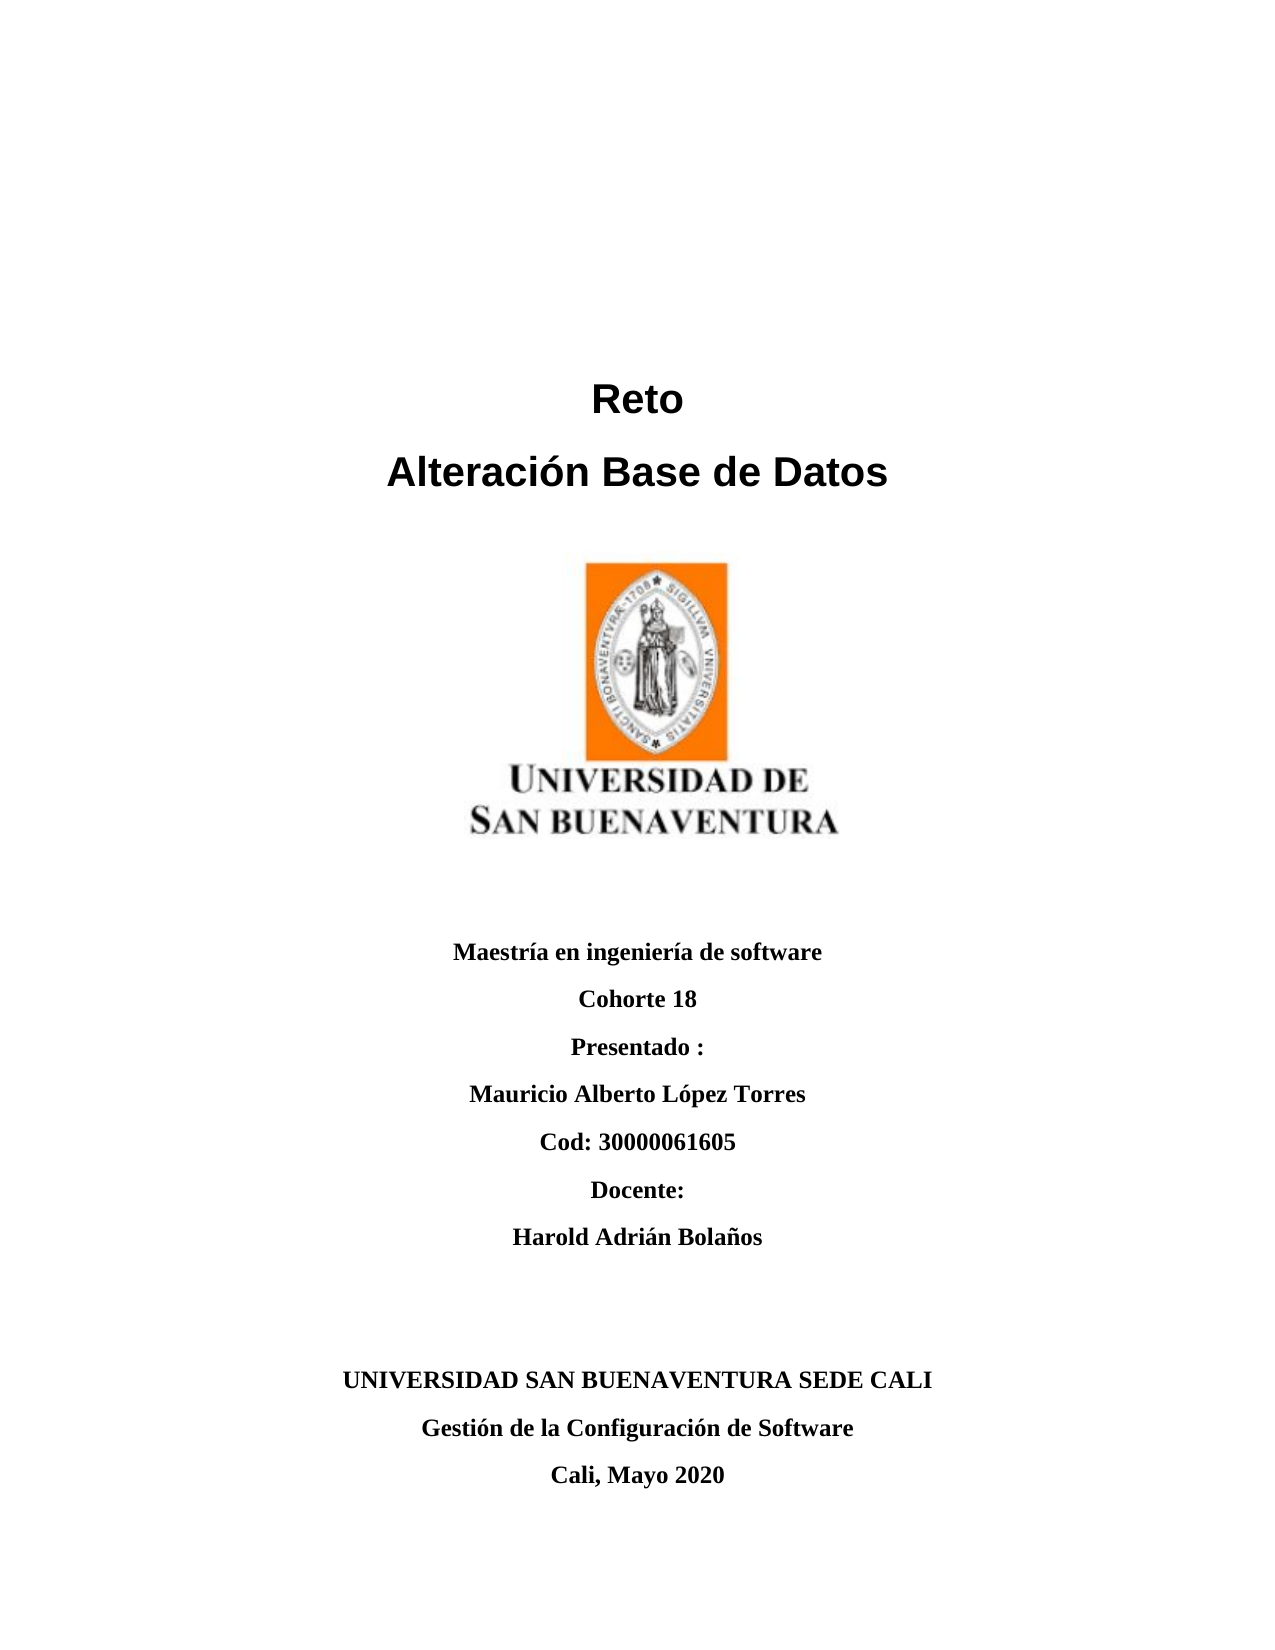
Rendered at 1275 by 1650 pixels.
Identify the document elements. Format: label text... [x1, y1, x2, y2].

text Mauricio Alberto López Torres [118, 1079, 1157, 1108]
picture [463, 551, 840, 842]
text Maestría en ingeniería de software [118, 937, 1157, 965]
text UNIVERSIDAD SAN BUENAVENTURA SEDE CALI [118, 1365, 1157, 1394]
text Cohorte 18 [118, 984, 1157, 1013]
title Reto [118, 375, 1157, 423]
text Docente: [118, 1175, 1157, 1203]
text Harold Adrián Bolaños [118, 1222, 1157, 1251]
text Cod: 30000061605 [118, 1127, 1157, 1156]
title Alteración Base de Datos [118, 448, 1157, 496]
text Cali, Mayo 2020 [118, 1460, 1157, 1489]
text Presentado : [118, 1032, 1157, 1061]
text Gestión de la Configuración de Software [118, 1413, 1157, 1441]
